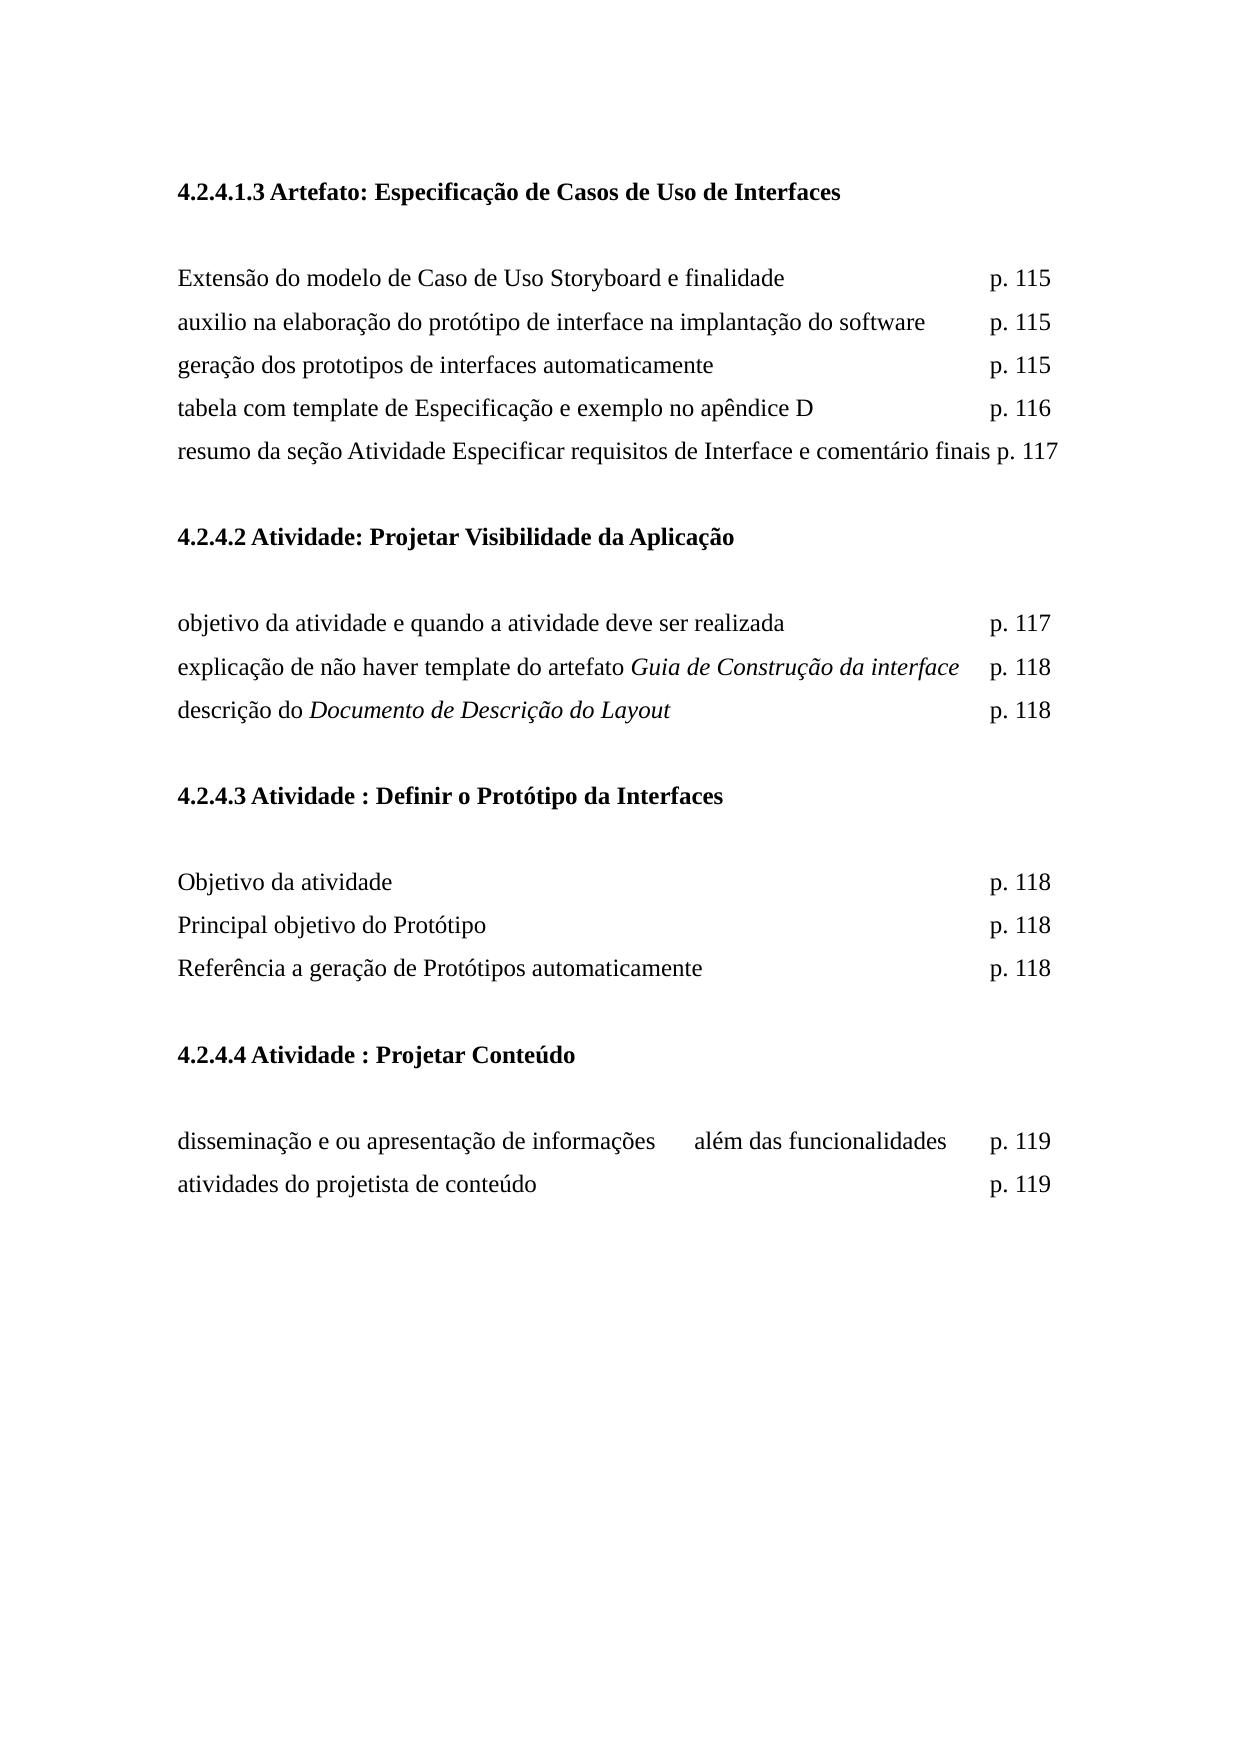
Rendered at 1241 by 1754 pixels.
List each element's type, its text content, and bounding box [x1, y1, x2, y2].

text disseminação e ou apresentação de informações além das funcionalidades p. 119 [177, 1126, 1122, 1155]
text 4.2.4.4 Atividade : Projetar Conteúdo [177, 1040, 1122, 1068]
text auxilio na elaboração do protótipo de interface na implantação do software p. 115 [177, 307, 1122, 335]
text objetivo da atividade e quando a atividade deve ser realizada p. 117 [177, 608, 1122, 637]
text descrição do Documento de Descrição do Layout p. 118 [177, 695, 1122, 723]
text 4.2.4.3 Atividade : Definir o Protótipo da Interfaces [177, 781, 1122, 810]
text explicação de não haver template do artefato Guia de Construção da interface p. 118 [177, 652, 1122, 680]
text Extensão do modelo de Caso de Uso Storyboard e finalidade p. 115 [177, 263, 1122, 292]
text 4.2.4.2 Atividade: Projetar Visibilidade da Aplicação [177, 522, 1122, 551]
text geração dos prototipos de interfaces automaticamente p. 115 [177, 350, 1122, 378]
text tabela com template de Especificação e exemplo no apêndice D p. 116 [177, 393, 1122, 422]
text Objetivo da atividade p. 118 [177, 867, 1122, 896]
text resumo da seção Atividade Especificar requisitos de Interface e comentário finais p. 117 [177, 436, 1122, 465]
text 4.2.4.1.3 Artefato: Especificação de Casos de Uso de Interfaces [177, 177, 1122, 206]
text atividades do projetista de conteúdo p. 119 [177, 1169, 1122, 1198]
text Referência a geração de Protótipos automaticamente p. 118 [177, 953, 1122, 982]
text Principal objetivo do Protótipo p. 118 [177, 910, 1122, 939]
